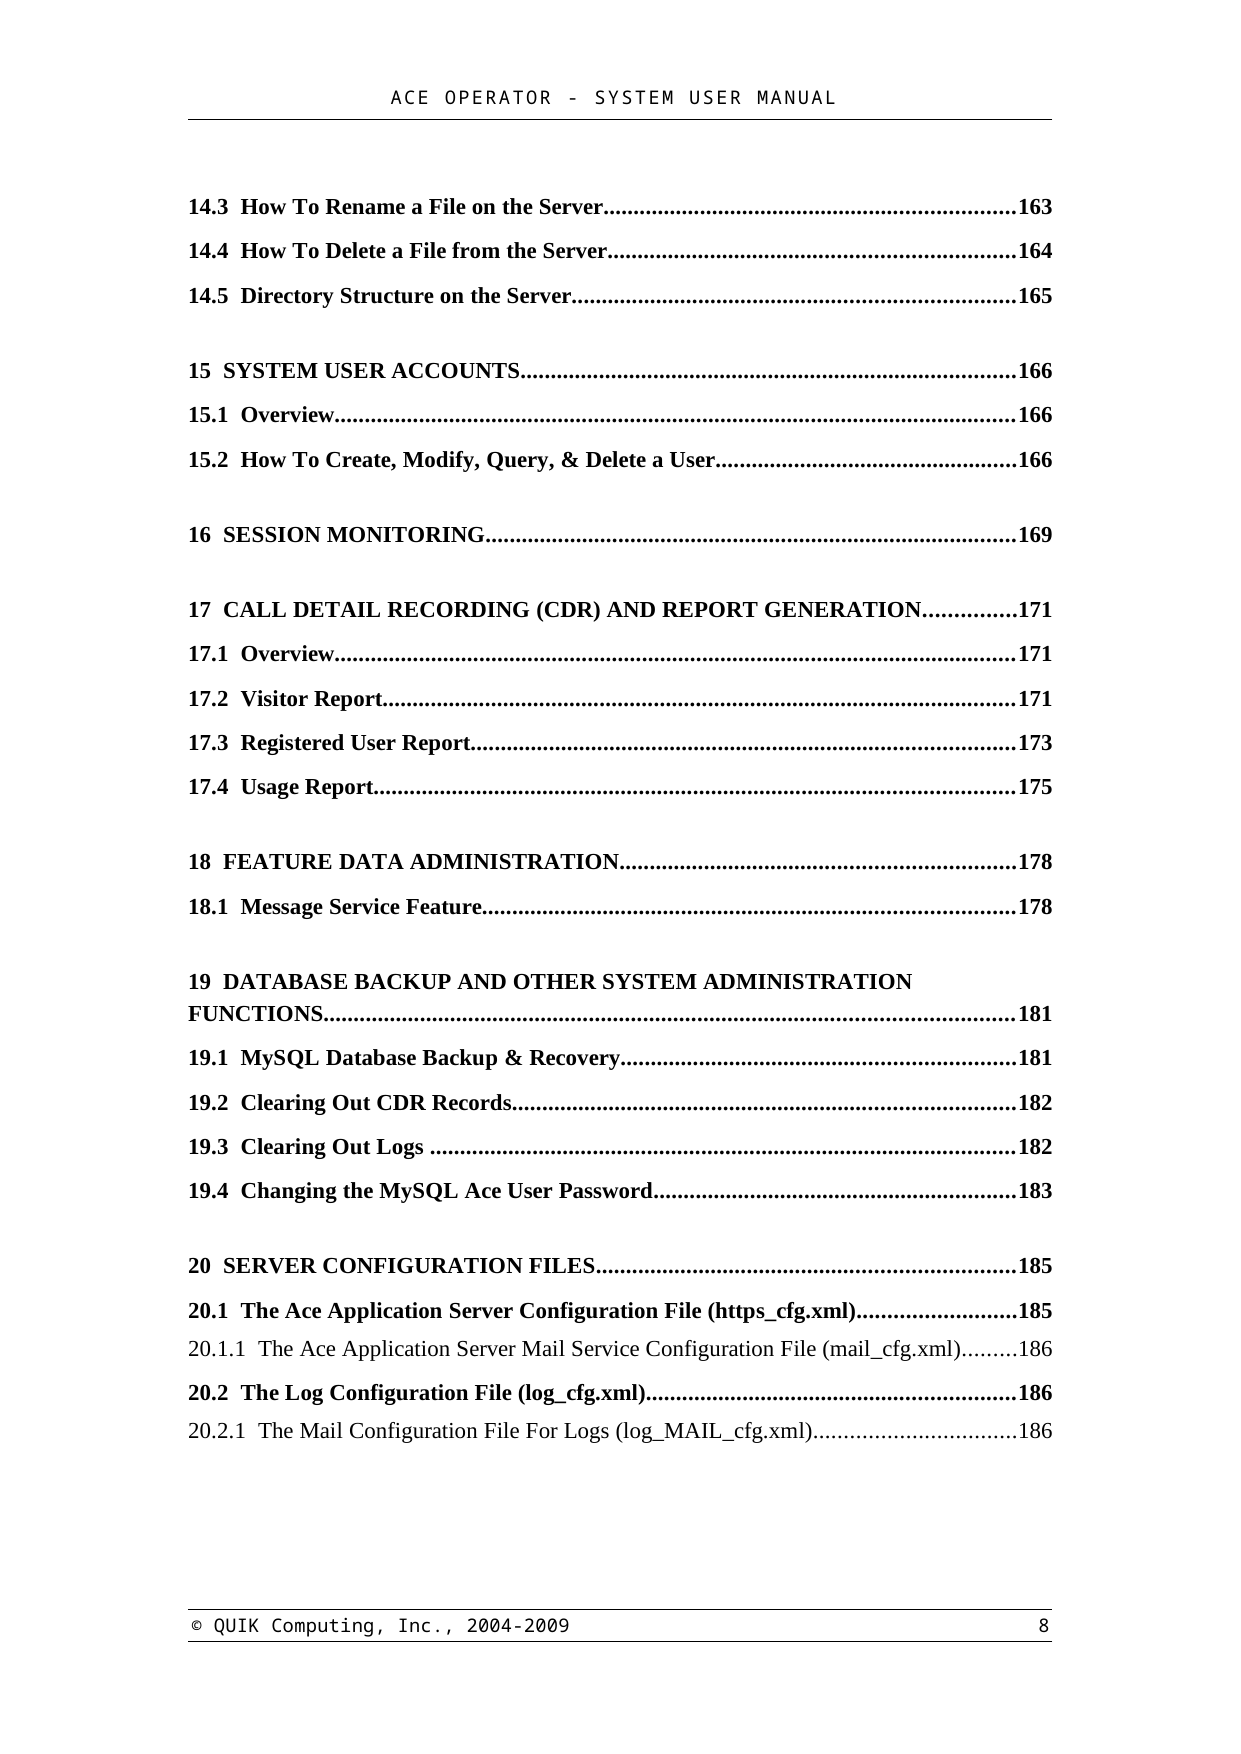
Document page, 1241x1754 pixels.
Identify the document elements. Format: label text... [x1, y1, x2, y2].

text 20.1 The Ace Application Server Configuration File (https_cfg.xml) 185 [188, 1298, 1052, 1323]
text 16 Session Monitoring 169 [188, 522, 1052, 547]
text 19 Database Backup and Other System Administration Functions 181 [188, 969, 1052, 1026]
text 14.5 Directory Structure on the Server 165 [188, 283, 1052, 308]
text 20 Server Configuration Files 185 [188, 1253, 1052, 1279]
text 18.1 Message Service Feature 178 [188, 894, 1052, 919]
text 17.2 Visitor Report 171 [188, 685, 1052, 711]
text 19.2 Clearing Out CDR Records 182 [188, 1089, 1052, 1115]
text 17 Call Detail Recording (CDR) and Report Generation 171 [188, 597, 1052, 622]
text 18 Feature Data Administration 178 [188, 849, 1052, 875]
text 15 System User Accounts 166 [188, 358, 1052, 383]
text 19.1 MySQL Database Backup & Recovery 181 [188, 1045, 1052, 1071]
text 14.4 How To Delete a File from the Server 164 [188, 238, 1052, 264]
text 15.2 How To Create, Modify, Query, & Delete a User 166 [188, 446, 1052, 472]
text 17.4 Usage Report 175 [188, 774, 1052, 800]
text 20.1.1 The Ace Application Server Mail Service Configuration File (mail_cfg.xml) 186 [188, 1336, 1052, 1361]
text 14.3 How To Rename a File on the Server 163 [188, 194, 1052, 219]
text 17.3 Registered User Report 173 [188, 730, 1052, 755]
text 17.1 Overview 171 [188, 641, 1052, 667]
text 19.3 Clearing Out Logs 182 [188, 1134, 1052, 1159]
text 20.2.1 The Mail Configuration File For Logs (log_MAIL_cfg.xml) 186 [188, 1418, 1052, 1443]
text 19.4 Changing the MySQL Ace User Password 183 [188, 1178, 1052, 1204]
text 15.1 Overview 166 [188, 402, 1052, 428]
text 20.2 The Log Configuration File (log_cfg.xml) 186 [188, 1380, 1052, 1405]
